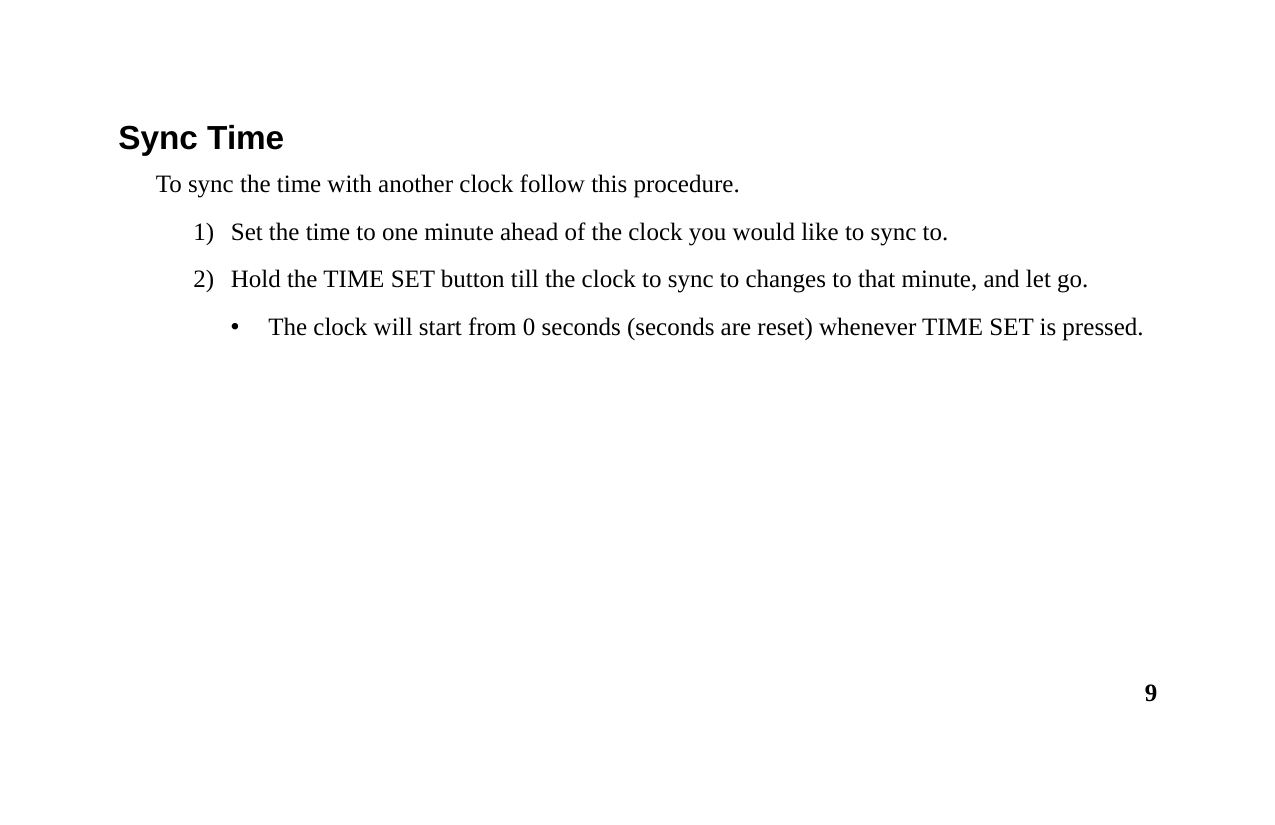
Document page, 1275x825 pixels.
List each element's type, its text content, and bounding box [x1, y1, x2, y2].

list To sync the time with another clock follow this procedure. [118, 169, 1157, 198]
subtitle Sync Time [118, 118, 1157, 157]
list Set the time to one minute ahead of the clock you would like to sync to. [193, 217, 1157, 245]
list Hold the TIME SET button till the clock to sync to changes to that minute, and let go. [193, 264, 1157, 293]
list The clock will start from 0 seconds (seconds are reset) whenever TIME SET is pressed. [231, 312, 1157, 341]
